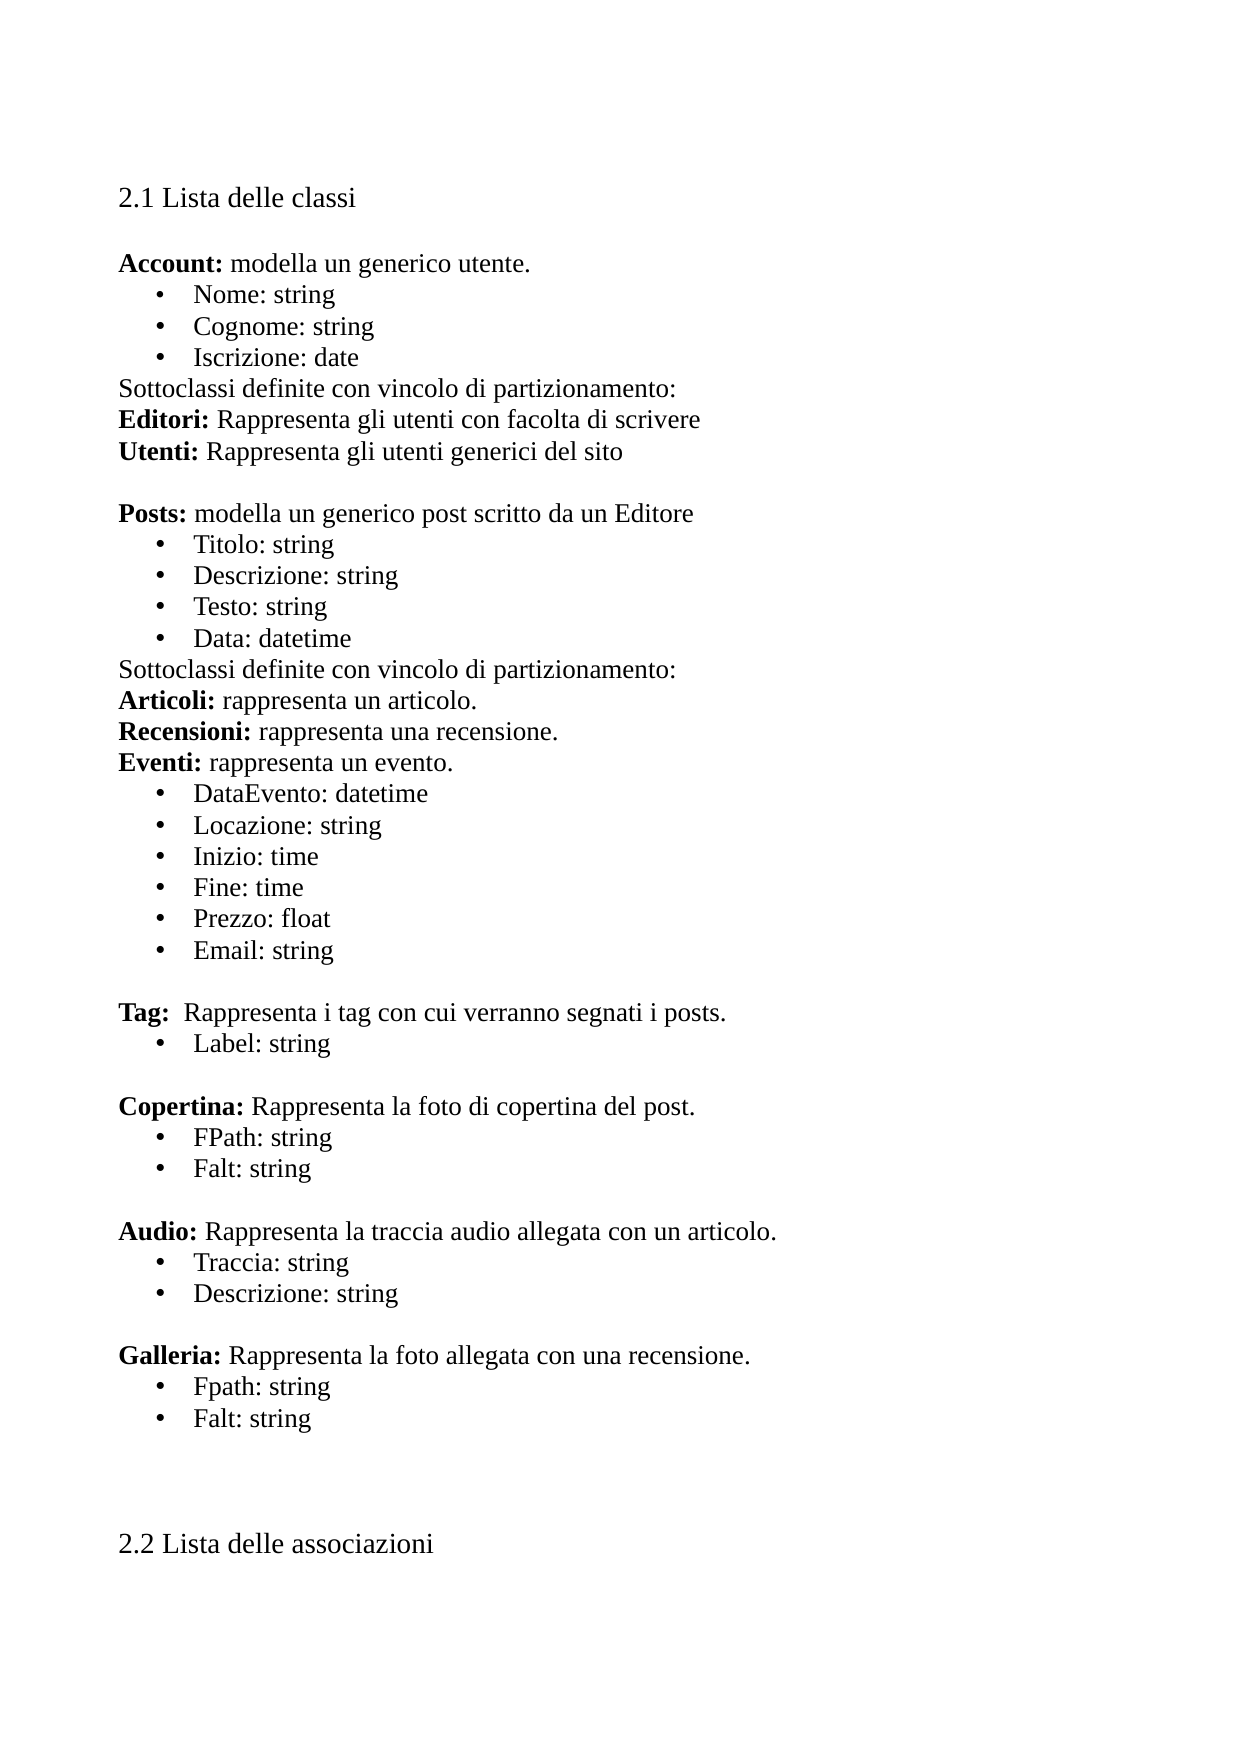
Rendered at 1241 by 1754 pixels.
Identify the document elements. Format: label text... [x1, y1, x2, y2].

list Data: datetime [156, 622, 1122, 653]
list Sottoclassi definite con vincolo di partizionamento: [118, 372, 1122, 403]
list DataEvento: datetime [156, 778, 1122, 809]
list Label: string [156, 1027, 1122, 1059]
list Titolo: string [156, 528, 1122, 559]
list Descrizione: string [156, 559, 1122, 591]
text Copertina: Rappresenta la foto di copertina del post. [118, 1090, 1122, 1121]
list FPath: string [156, 1121, 1122, 1152]
list Testo: string [156, 591, 1122, 622]
list Descrizione: string [156, 1277, 1122, 1308]
list Email: string [156, 934, 1122, 965]
list Prezzo: float [156, 903, 1122, 934]
text 2.1 Lista delle classi [118, 180, 1122, 214]
text Posts: modella un generico post scritto da un Editore [118, 497, 1122, 528]
list Falt: string [156, 1152, 1122, 1183]
text Articoli: rappresenta un articolo. [118, 684, 1122, 715]
list Nome: string [156, 279, 1122, 310]
list Fpath: string [156, 1371, 1122, 1402]
list Inizio: time [156, 840, 1122, 871]
text Galleria: Rappresenta la foto allegata con una recensione. [118, 1339, 1122, 1371]
list Cognome: string [156, 310, 1122, 341]
list Traccia: string [156, 1246, 1122, 1277]
text 2.2 Lista delle associazioni [118, 1526, 1122, 1560]
text Eventi: rappresenta un evento. [118, 746, 1122, 778]
list Locazione: string [156, 809, 1122, 840]
text Account: modella un generico utente. [118, 247, 1122, 279]
text Tag: Rappresenta i tag con cui verranno segnati i posts. [118, 996, 1122, 1027]
list Editori: Rappresenta gli utenti con facolta di scrivere [118, 403, 1122, 434]
text Audio: Rappresenta la traccia audio allegata con un articolo. [118, 1214, 1122, 1246]
list Iscrizione: date [156, 341, 1122, 372]
list Utenti: Rappresenta gli utenti generici del sito [118, 434, 1122, 466]
text Sottoclassi definite con vincolo di partizionamento: [118, 653, 1122, 684]
text Recensioni: rappresenta una recensione. [118, 715, 1122, 746]
list Fine: time [156, 871, 1122, 903]
list Falt: string [156, 1402, 1122, 1433]
